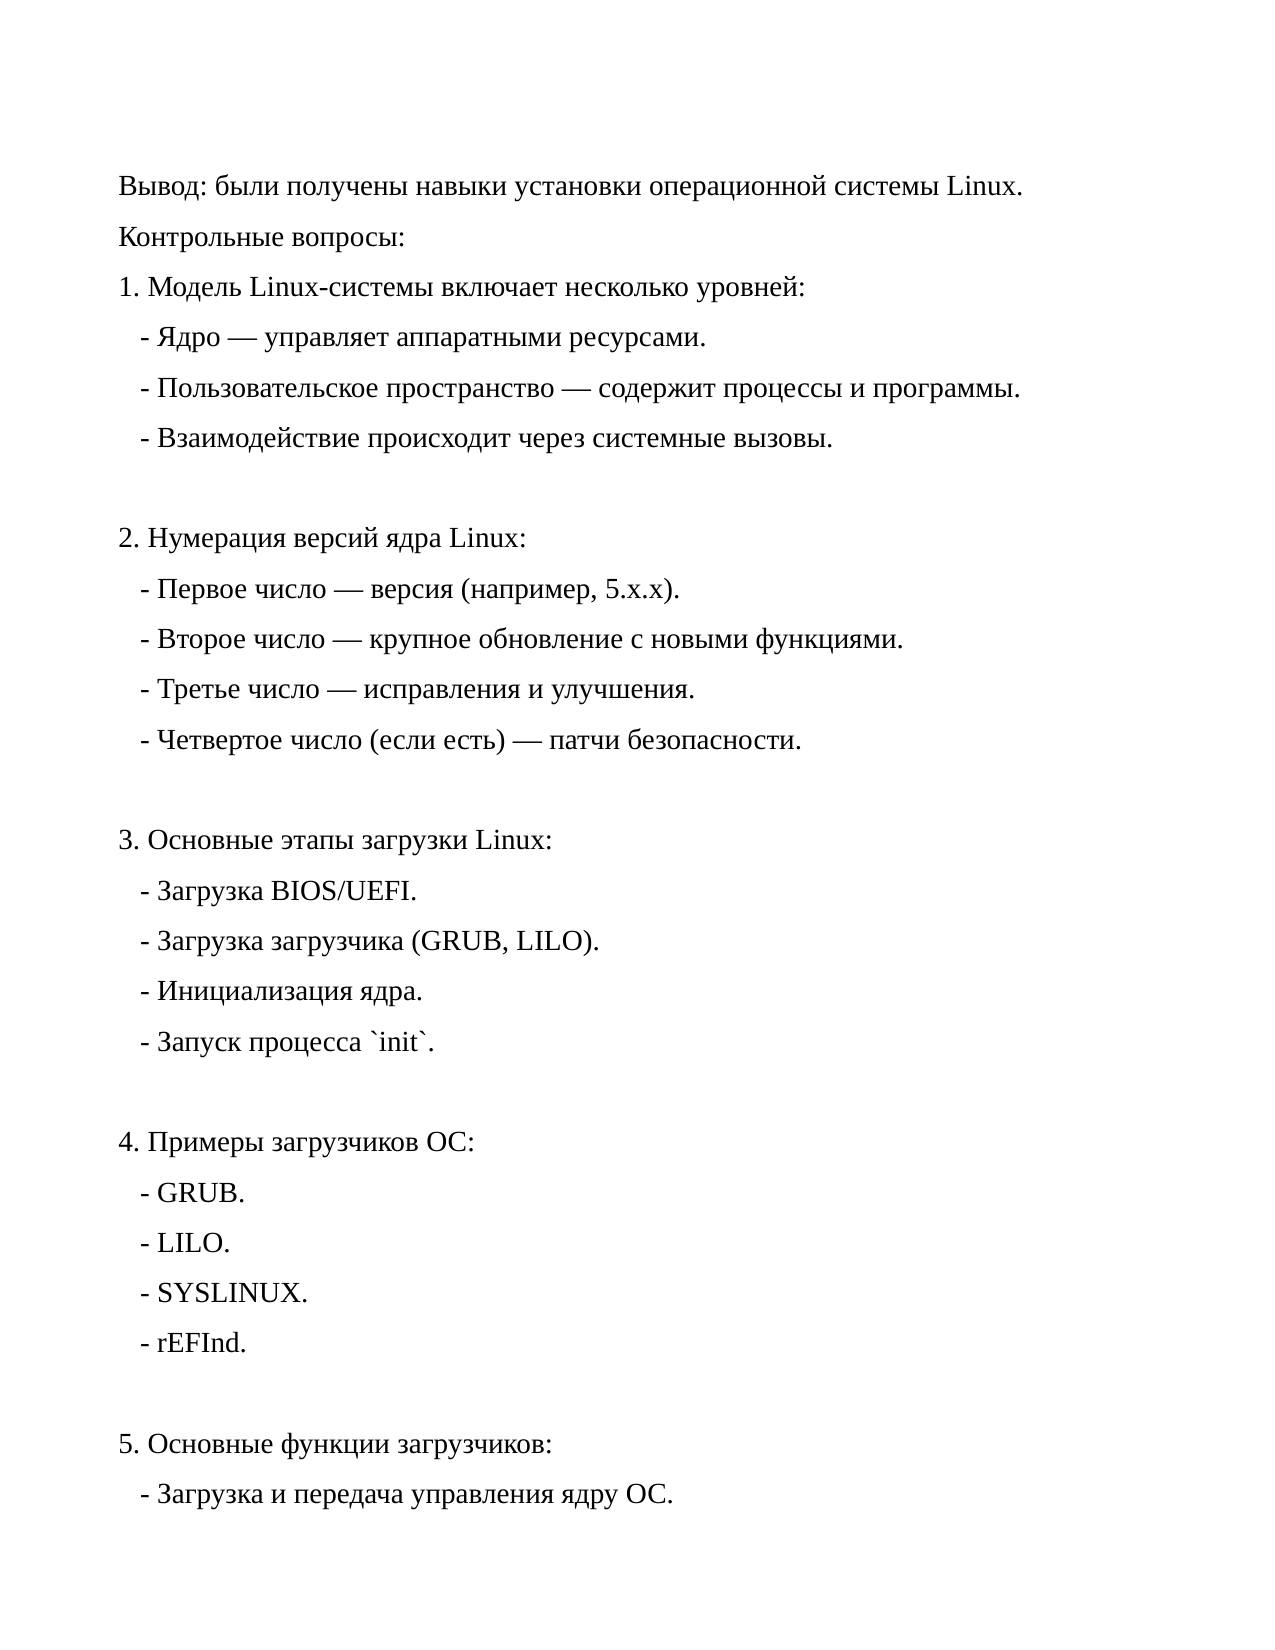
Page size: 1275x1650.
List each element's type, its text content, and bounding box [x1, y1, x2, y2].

text - Пользовательское пространство — содержит процессы и программы. [118, 370, 1157, 403]
text 3. Основные этапы загрузки Linux: [118, 822, 1157, 856]
text - SYSLINUX. [118, 1275, 1157, 1309]
text - Загрузка BIOS/UEFI. [118, 873, 1157, 906]
text - Первое число — версия (например, 5.x.x). [118, 571, 1157, 604]
text - Ядро — управляет аппаратными ресурсами. [118, 319, 1157, 353]
text - Третье число — исправления и улучшения. [118, 672, 1157, 705]
text Вывод: были получены навыки установки операционной системы Linux. [118, 168, 1157, 202]
text - Запуск процесса `init`. [118, 1024, 1157, 1057]
text - Взаимодействие происходит через системные вызовы. [118, 420, 1157, 453]
text - Четвертое число (если есть) — патчи безопасности. [118, 722, 1157, 755]
text 5. Основные функции загрузчиков: [118, 1426, 1157, 1460]
text - GRUB. [118, 1175, 1157, 1208]
text - Инициализация ядра. [118, 973, 1157, 1007]
text Контрольные вопросы: [118, 219, 1157, 252]
text - LILO. [118, 1225, 1157, 1258]
text - Загрузка загрузчика (GRUB, LILO). [118, 923, 1157, 957]
text 4. Примеры загрузчиков ОС: [118, 1124, 1157, 1158]
text - Загрузка и передача управления ядру ОС. [118, 1477, 1157, 1510]
text - Второе число — крупное обновление с новыми функциями. [118, 621, 1157, 655]
text - rEFInd. [118, 1326, 1157, 1359]
text 1. Модель Linux-системы включает несколько уровней: [118, 269, 1157, 303]
text 2. Нумерация версий ядра Linux: [118, 521, 1157, 554]
